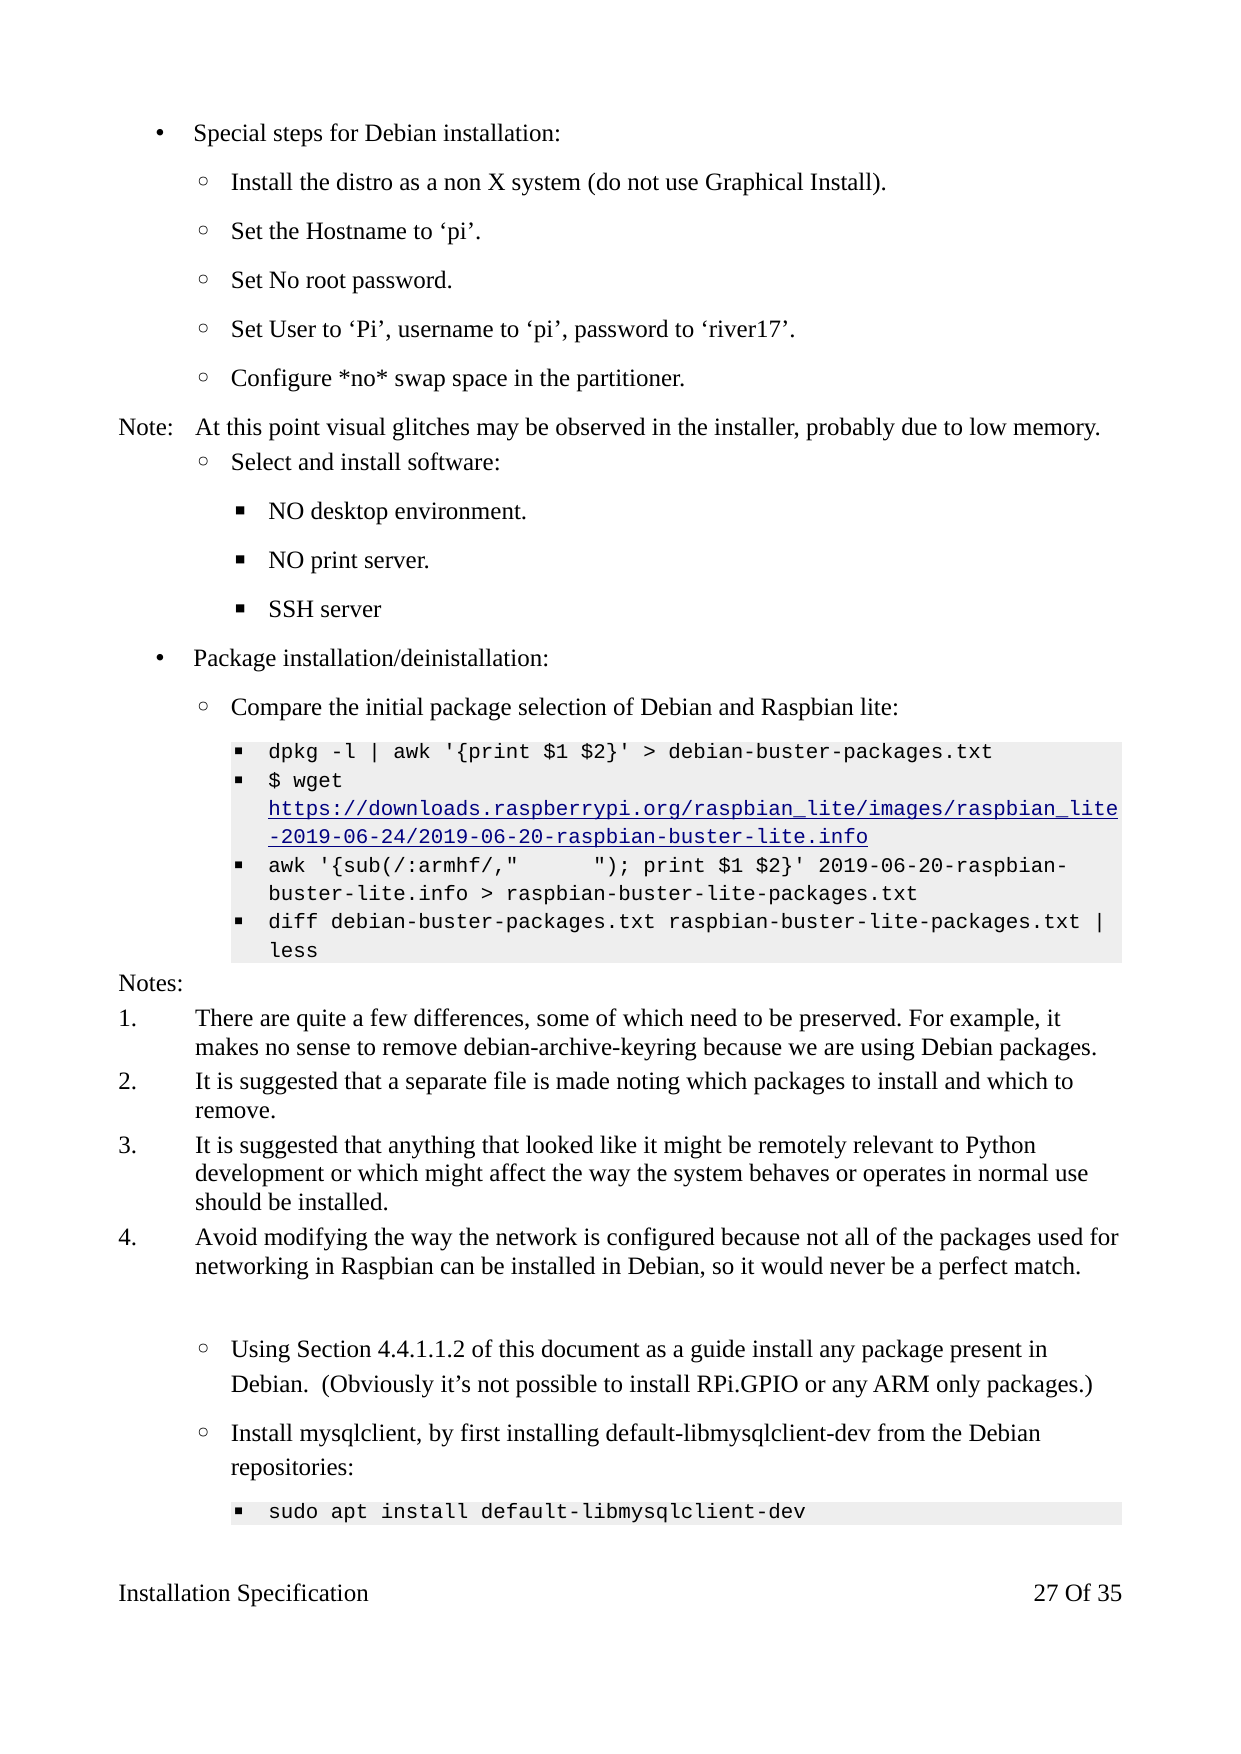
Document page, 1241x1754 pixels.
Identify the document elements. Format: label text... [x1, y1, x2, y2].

list Special steps for Debian installation: [156, 118, 1122, 147]
list NO print server. [231, 545, 1122, 574]
list $ wget https://downloads.raspberrypi.org/raspbian_lite/images/raspbian_lite-2019-06-24/2019-06-20-raspbian-buster-lite.info [231, 770, 1122, 850]
list sudo apt install default-libmysqlclient-dev [231, 1502, 1122, 1525]
list Set the Hostname to ‘pi’. [193, 216, 1122, 245]
list Configure *no* swap space in the partitioner. [193, 363, 1122, 392]
list Install the distro as a non X system (do not use Graphical Install). [193, 167, 1122, 196]
list Set User to ‘Pi’, username to ‘pi’, password to ‘river17’. [193, 314, 1122, 343]
text Notes: [118, 968, 1122, 997]
text Note: At this point visual glitches may be observed in the installer, probably due to low memory. [118, 412, 1122, 441]
list Compare the initial package selection of Debian and Raspbian lite: [193, 692, 1122, 721]
list Install mysqlclient, by first installing default-libmysqlclient-dev from the Debian repositories: [193, 1418, 1122, 1481]
text 1. There are quite a few differences, some of which need to be preserved. For example, it makes no sense to remove debian-archive-keyring because we are using Debian packages. [118, 1003, 1122, 1060]
list NO desktop environment. [231, 496, 1122, 525]
list Select and install software: [193, 447, 1122, 476]
list dpkg -l | awk '{print $1 $2}' > debian-buster-packages.txt [231, 742, 1122, 765]
list Package installation/deinistallation: [156, 643, 1122, 672]
list SSH server [231, 594, 1122, 623]
list awk '{sub(/:armhf/," "); print $1 $2}' 2019-06-20-raspbian-buster-lite.info > raspbian-buster-lite-packages.txt [231, 855, 1122, 907]
text 2. It is suggested that a separate file is made noting which packages to install and which to remove. [118, 1066, 1122, 1124]
list Using Section 4.4.1.1.2 of this document as a guide install any package present in Debian. (Obviously it’s not possible to install RPi.GPIO or any ARM only packages.) [193, 1334, 1122, 1398]
list Set No root password. [193, 265, 1122, 294]
text 4. Avoid modifying the way the network is configured because not all of the packages used for networking in Raspbian can be installed in Debian, so it would never be a perfect match. [118, 1222, 1122, 1279]
text 3. It is suggested that anything that looked like it might be remotely relevant to Python development or which might affect the way the system behaves or operates in normal use should be installed. [118, 1130, 1122, 1216]
list diff debian-buster-packages.txt raspbian-buster-lite-packages.txt | less [231, 912, 1122, 963]
